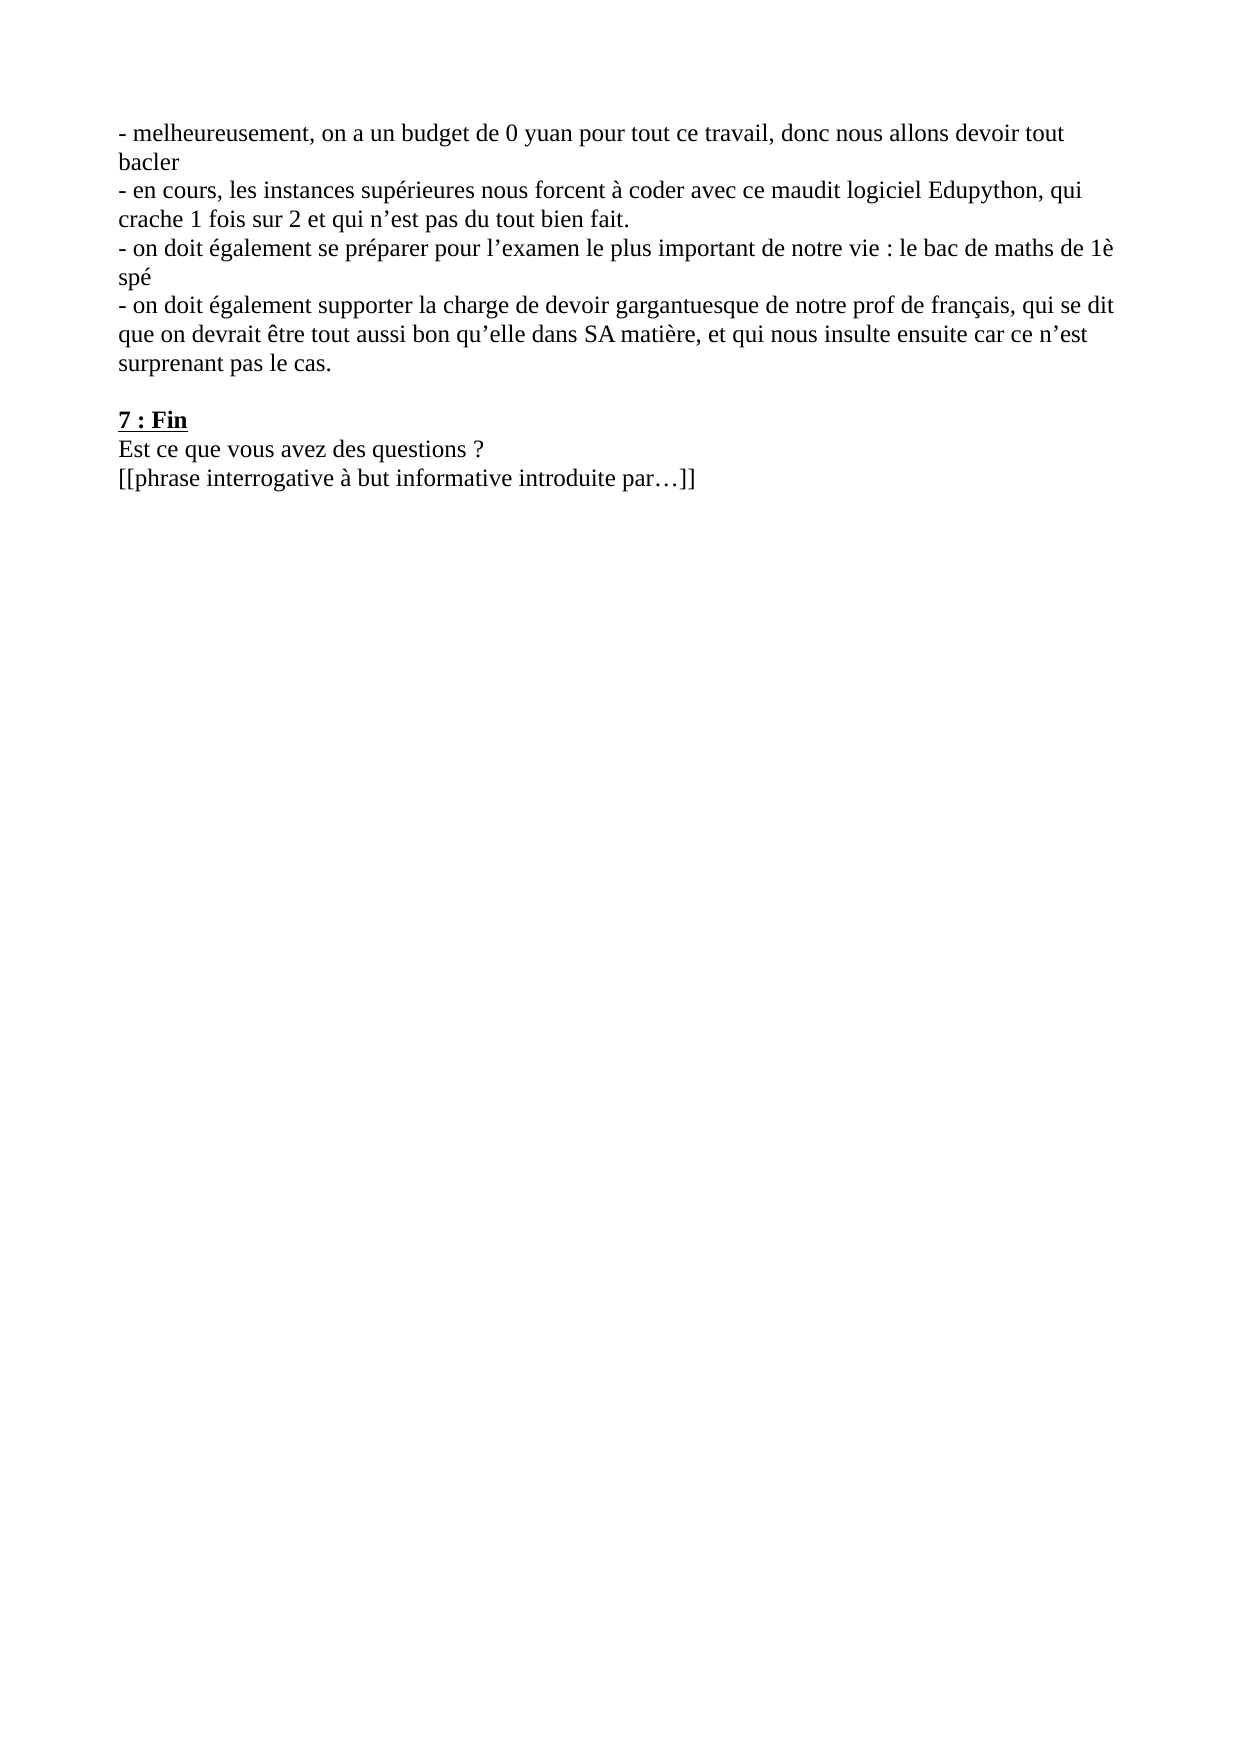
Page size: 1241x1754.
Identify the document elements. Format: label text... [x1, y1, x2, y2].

text [[phrase interrogative à but informative introduite par…]] [118, 463, 1122, 492]
text Est ce que vous avez des questions ? [118, 434, 1122, 463]
text - on doit également se préparer pour l’examen le plus important de notre vie : le bac de maths de 1è spé [118, 233, 1122, 291]
text - melheureusement, on a un budget de 0 yuan pour tout ce travail, donc nous allons devoir tout bacler [118, 118, 1122, 176]
text - on doit également supporter la charge de devoir gargantuesque de notre prof de français, qui se dit que on devrait être tout aussi bon qu’elle dans SA matière, et qui nous insulte ensuite car ce n’est surprenant pas le cas. [118, 291, 1122, 377]
text 7 : Fin [118, 406, 1122, 434]
text - en cours, les instances supérieures nous forcent à coder avec ce maudit logiciel Edupython, qui crache 1 fois sur 2 et qui n’est pas du tout bien fait. [118, 176, 1122, 233]
